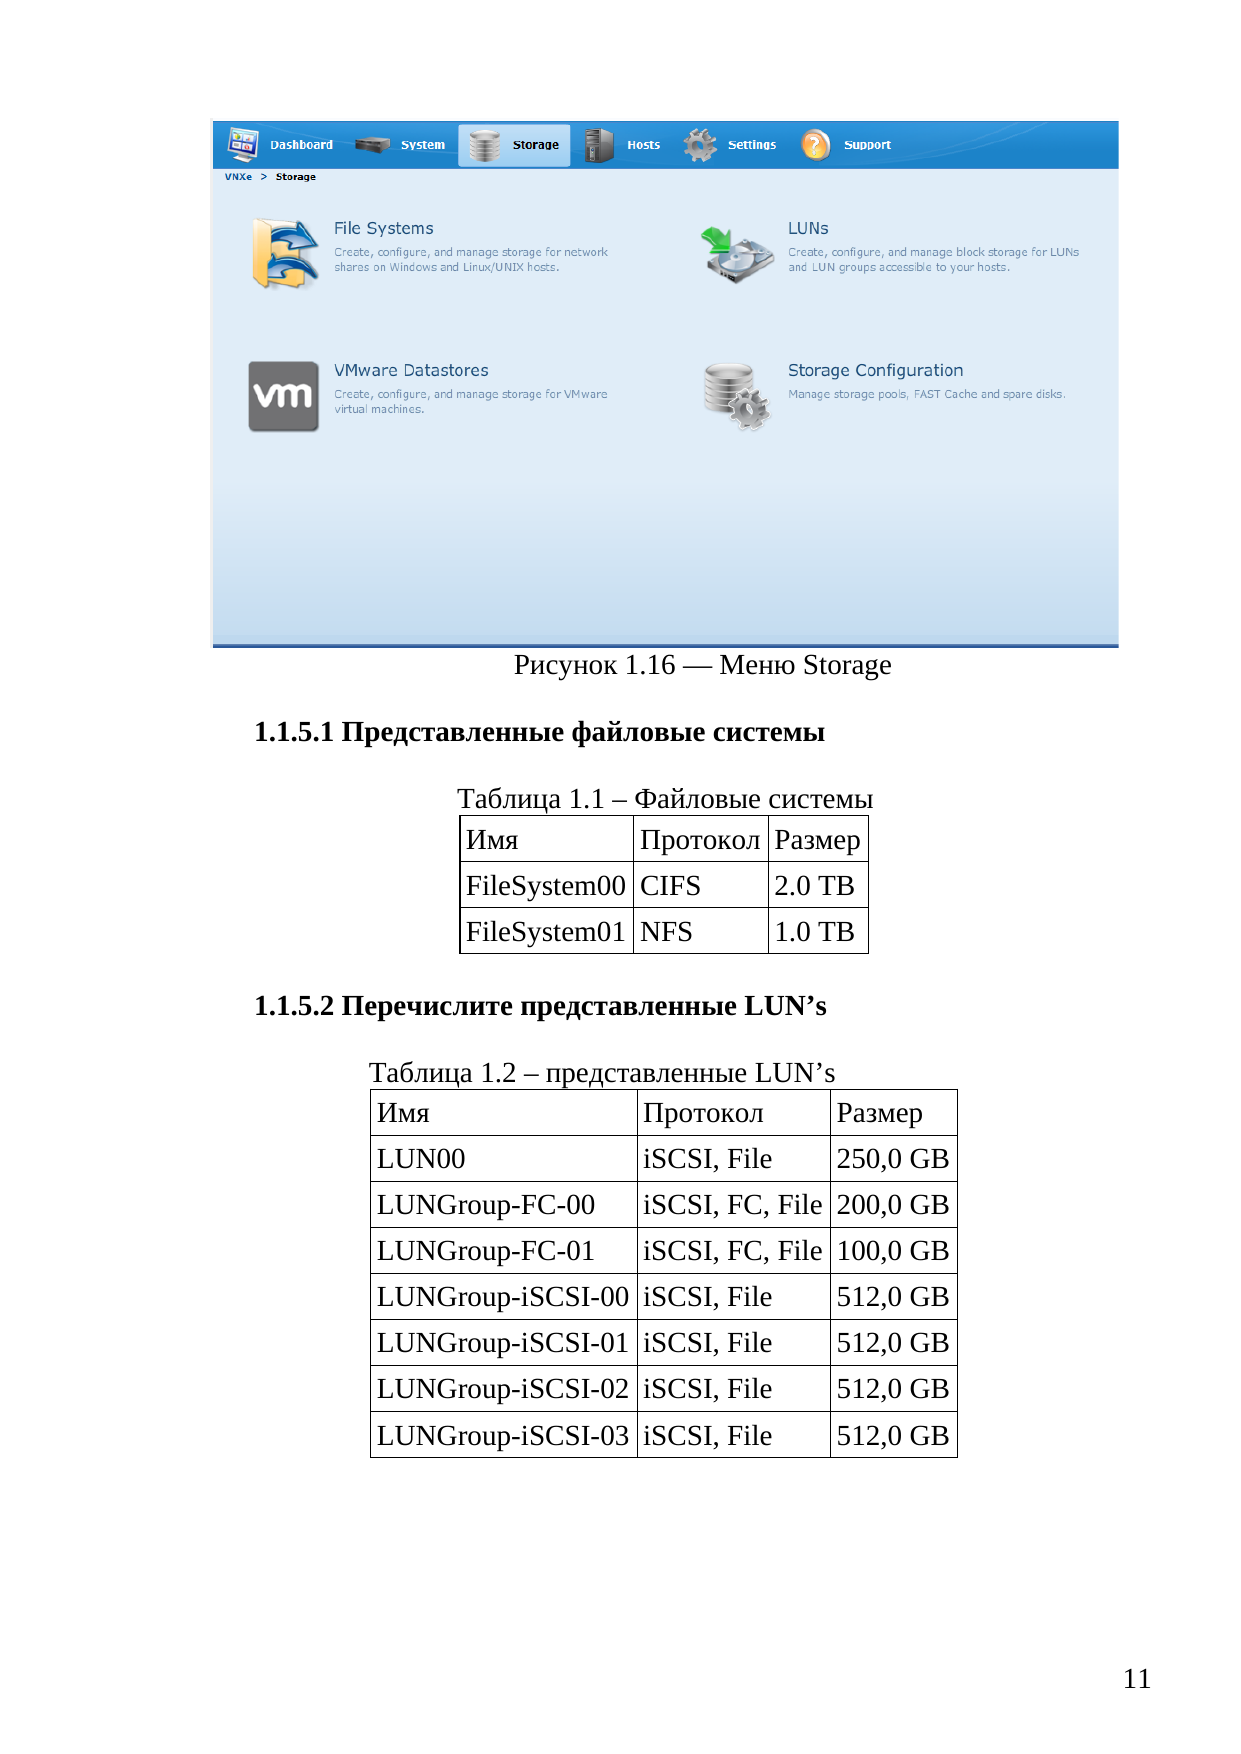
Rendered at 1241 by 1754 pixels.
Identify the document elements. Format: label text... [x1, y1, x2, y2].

table_cell 200,0 GB [831, 1182, 957, 1227]
table_cell 250,0 GB [831, 1136, 957, 1181]
table_cell 2.0 TB [769, 862, 868, 907]
table_cell iSCSI, File [638, 1366, 830, 1411]
text Рисунок 1.16 — Меню Storage [177, 118, 1152, 681]
table_cell 1.0 TB [769, 908, 868, 953]
table_header Размер [831, 1090, 957, 1134]
text Таблица 1.2 – представленные LUN’s [177, 1055, 1152, 1088]
text Таблица 1.1 – Файловые системы [177, 782, 1152, 815]
table_cell 512,0 GB [831, 1320, 957, 1365]
table_cell iSCSI, FC, File [638, 1228, 830, 1273]
table_cell LUNGroup-iSCSI-02 [371, 1366, 637, 1411]
table_header Имя [461, 816, 633, 861]
picture [210, 118, 1119, 648]
table_cell FileSystem01 [461, 908, 633, 953]
table_cell 512,0 GB [831, 1274, 957, 1319]
subtitle 1.1.5.1 Представленные файловые системы [177, 714, 1152, 748]
table_cell LUNGroup-iSCSI-03 [371, 1412, 637, 1457]
table_cell FileSystem00 [461, 862, 633, 907]
table_header Протокол [638, 1090, 830, 1134]
table_cell LUNGroup-FC-01 [371, 1228, 637, 1273]
table_cell LUNGroup-FC-00 [371, 1182, 637, 1227]
table_cell 512,0 GB [831, 1412, 957, 1457]
table_cell 512,0 GB [831, 1366, 957, 1411]
table_cell LUNGroup-iSCSI-01 [371, 1320, 637, 1365]
table_cell LUN00 [371, 1136, 637, 1181]
table_cell iSCSI, File [638, 1412, 830, 1457]
subtitle 1.1.5.2 Перечислите представленные LUN’s [177, 988, 1152, 1021]
table_cell NFS [634, 908, 768, 953]
table_header Размер [769, 816, 868, 861]
table_cell iSCSI, File [638, 1320, 830, 1365]
table_cell iSCSI, File [638, 1136, 830, 1181]
table_header Протокол [634, 816, 768, 861]
table_cell iSCSI, File [638, 1274, 830, 1319]
table_header Имя [371, 1090, 637, 1134]
table_cell iSCSI, FC, File [638, 1182, 830, 1227]
table_cell LUNGroup-iSCSI-00 [371, 1274, 637, 1319]
table_cell CIFS [634, 862, 768, 907]
table_cell 100,0 GB [831, 1228, 957, 1273]
